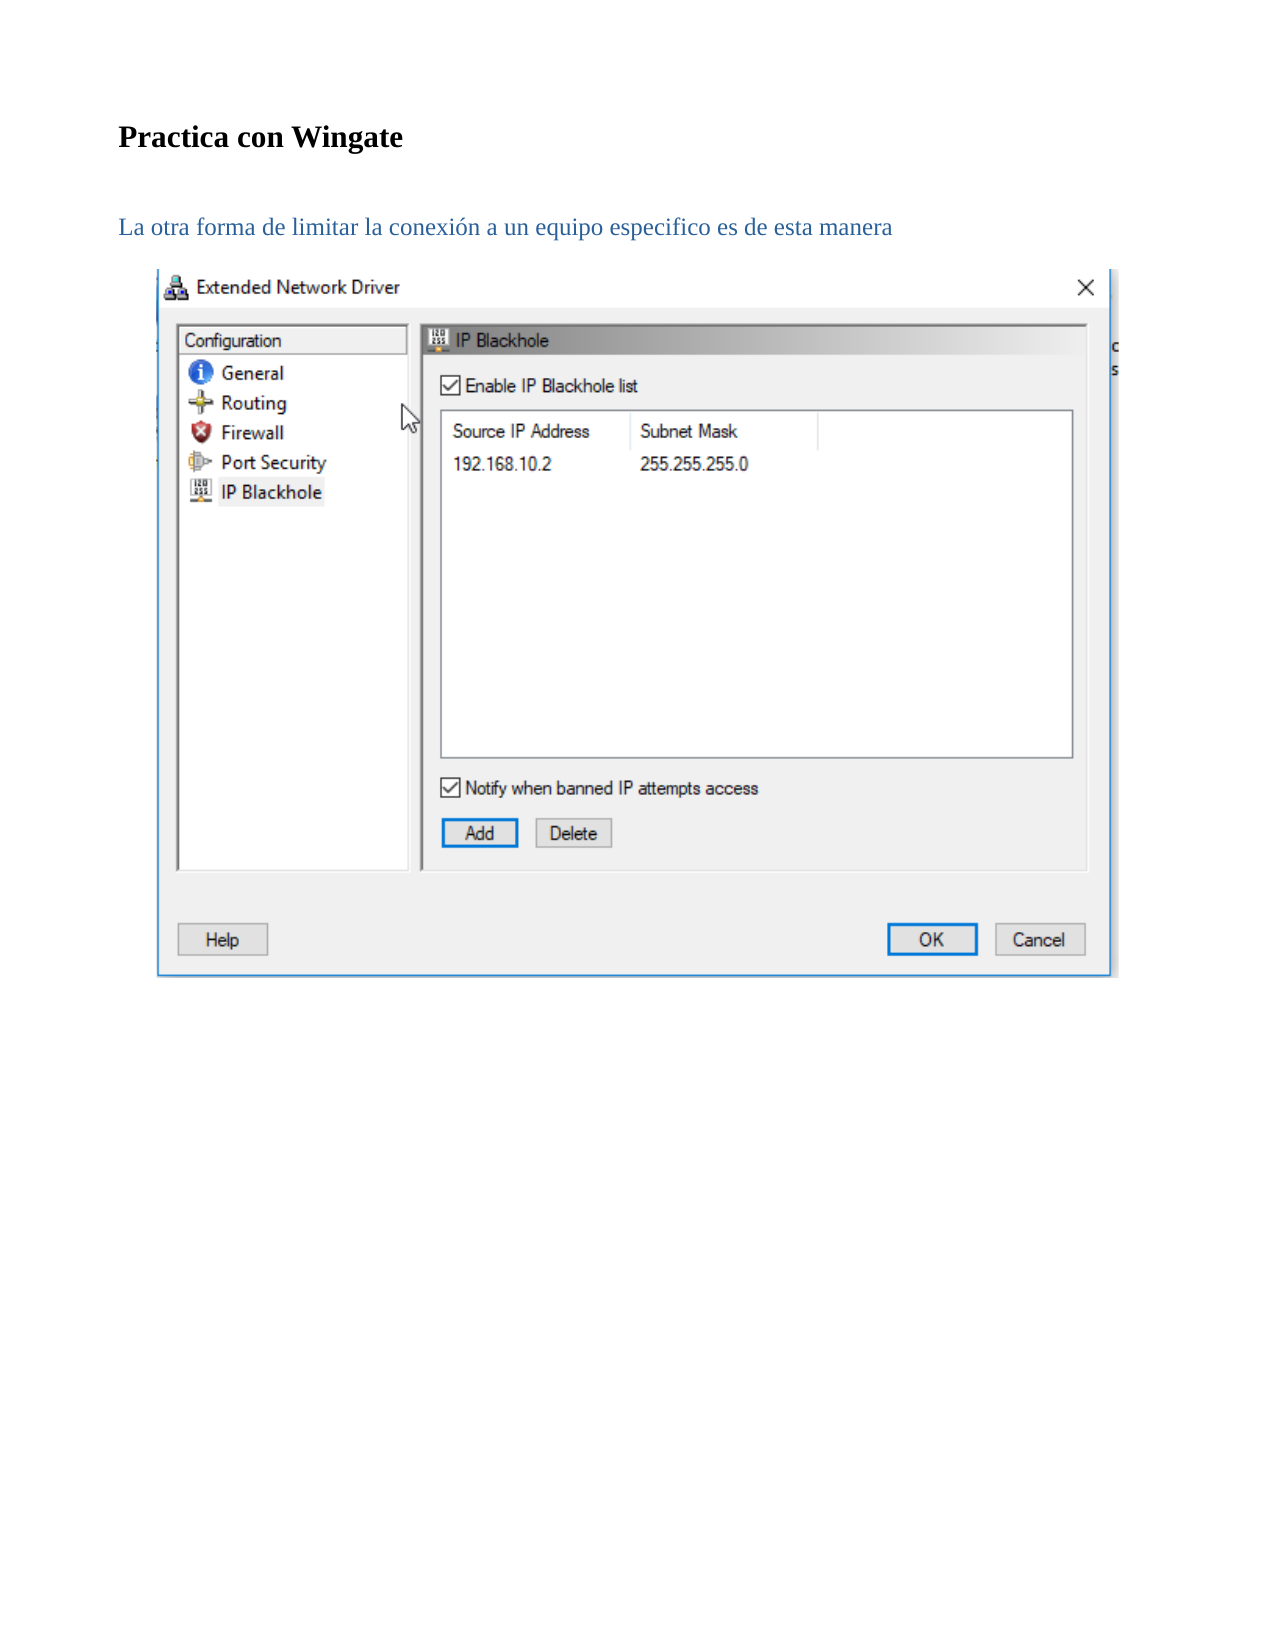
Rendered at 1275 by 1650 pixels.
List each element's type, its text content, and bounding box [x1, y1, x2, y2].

picture [156, 269, 1119, 978]
text La otra forma de limitar la conexión a un equipo especifico es de esta manera [118, 212, 1157, 241]
